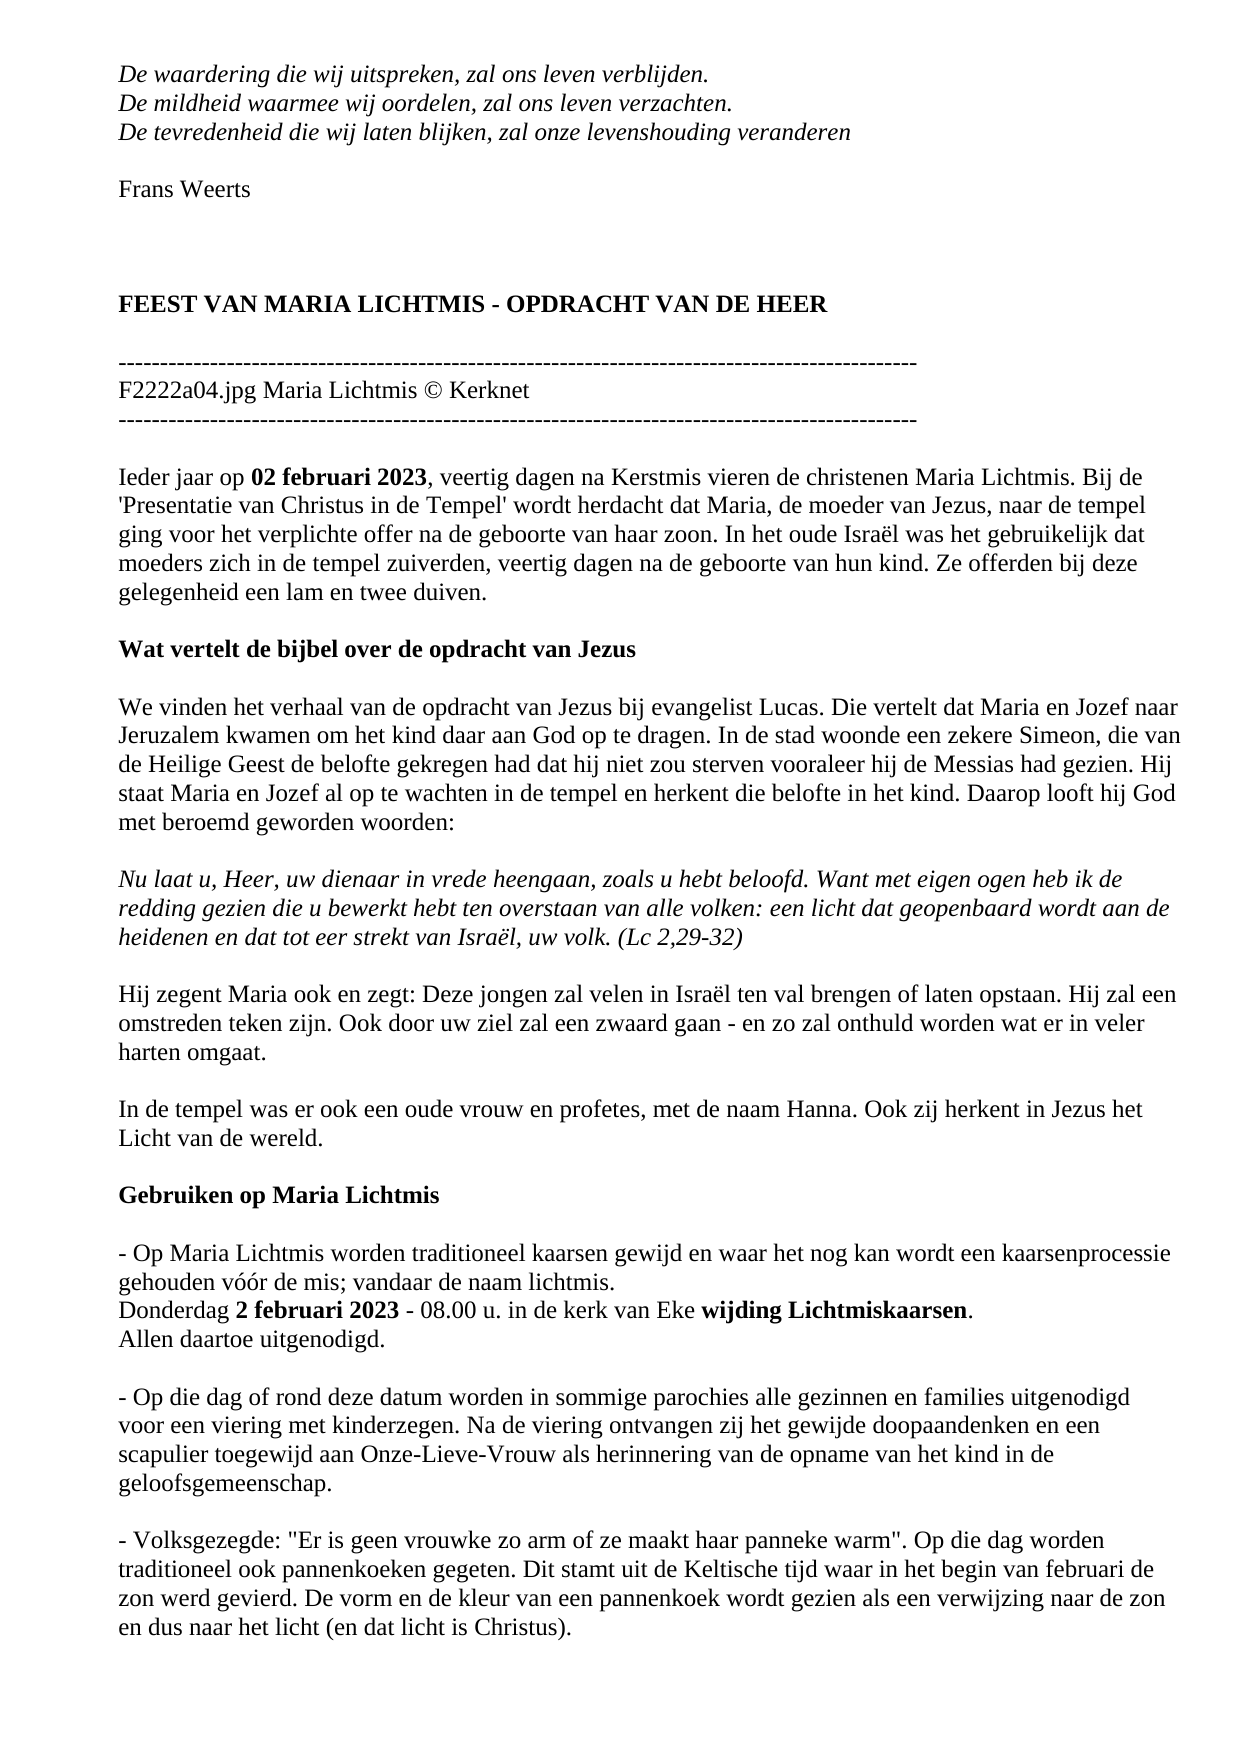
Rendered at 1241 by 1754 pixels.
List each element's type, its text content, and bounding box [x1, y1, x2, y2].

text De waardering die wij uitspreken, zal ons leven verblijden. De mildheid waarmee wij oordelen, zal ons leven verzachten. De tevredenheid die wij laten blijken, zal onze levenshouding veranderen Frans Weerts FEEST VAN MARIA LICHTMIS - OPDRACHT VAN DE HEER ------------------------------------------------------------------------------------------------ F2222a04.jpg Maria Lichtmis © Kerknet ------------------------------------------------------------------------------------------------ Ieder jaar op 02 februari 2023, veertig dagen na Kerstmis vieren de christenen Maria Lichtmis. Bij de 'Presentatie van Christus in de Tempel' wordt herdacht dat Maria, de moeder van Jezus, naar de tempel ging voor het verplichte offer na de geboorte van haar zoon. In het oude Israël was het gebruikelijk dat moeders zich in de tempel zuiverden, veertig dagen na de geboorte van hun kind. Ze offerden bij deze gelegenheid een lam en twee duiven. Wat vertelt de bijbel over de opdracht van Jezus We vinden het verhaal van de opdracht van Jezus bij evangelist Lucas. Die vertelt dat Maria en Jozef naar Jeruzalem kwamen om het kind daar aan God op te dragen. In de stad woonde een zekere Simeon, die van de Heilige Geest de belofte gekregen had dat hij niet zou sterven vooraleer hij de Messias had gezien. Hij staat Maria en Jozef al op te wachten in de tempel en herkent die belofte in het kind. Daarop looft hij God met beroemd geworden woorden: Nu laat u, Heer, uw dienaar in vrede heengaan, zoals u hebt beloofd. Want met eigen ogen heb ik de redding gezien die u bewerkt hebt ten overstaan van alle volken: een licht dat geopenbaard wordt aan de heidenen en dat tot eer strekt van Israël, uw volk. (Lc 2,29-32) Hij zegent Maria ook en zegt: Deze jongen zal velen in Israël ten val brengen of laten opstaan. Hij zal een omstreden teken zijn. Ook door uw ziel zal een zwaard gaan - en zo zal onthuld worden wat er in veler harten omgaat. In de tempel was er ook een oude vrouw en profetes, met de naam Hanna. Ook zij herkent in Jezus het Licht van de wereld. Gebruiken op Maria Lichtmis - Op Maria Lichtmis worden traditioneel kaarsen gewijd en waar het nog kan wordt een kaarsenprocessie gehouden vóór de mis; vandaar de naam lichtmis. Donderdag 2 februari 2023 - 08.00 u. in de kerk van Eke wijding Lichtmiskaarsen. Allen daartoe uitgenodigd. - Op die dag of rond deze datum worden in sommige parochies alle gezinnen en families uitgenodigd voor een viering met kinderzegen. Na de viering ontvangen zij het gewijde doopaandenken en een scapulier toegewijd aan Onze-Lieve-Vrouw als herinnering van de opname van het kind in de geloofsgemeenschap. - Volksgezegde: "Er is geen vrouwke zo arm of ze maakt haar panneke warm". Op die dag worden traditioneel ook pannenkoeken gegeten. Dit stamt uit de Keltische tijd waar in het begin van februari de zon werd gevierd. De vorm en de kleur van een pannenkoek wordt gezien als een verwijzing naar de zon en dus naar het licht (en dat licht is Christus). [118, 59, 1181, 1669]
